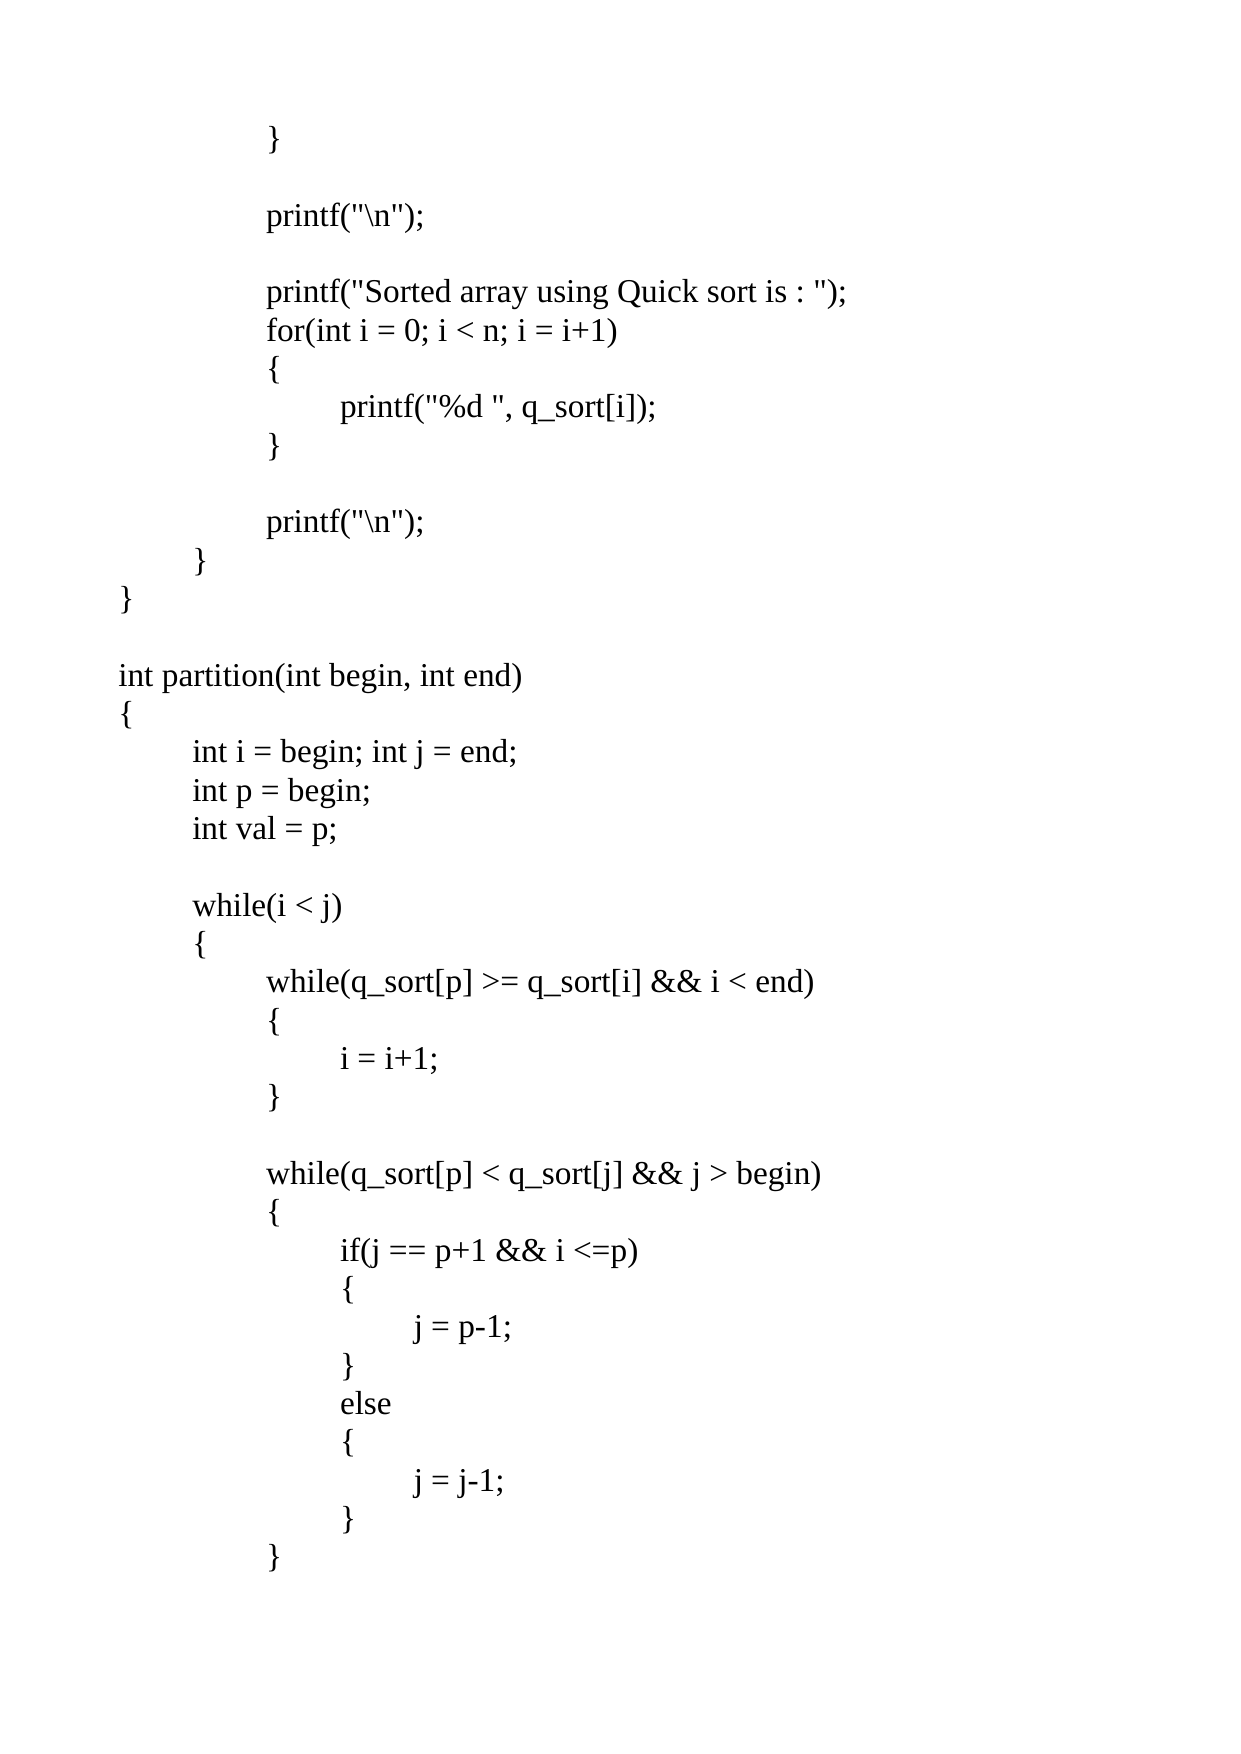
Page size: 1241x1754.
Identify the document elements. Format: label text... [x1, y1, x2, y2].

text while(q_sort[p] < q_sort[j] && j > begin) [118, 1153, 1122, 1191]
text i = i+1; [118, 1038, 1122, 1076]
text { [118, 1421, 1122, 1460]
text } [118, 1076, 1122, 1115]
text } [118, 540, 1122, 578]
text int val = p; [118, 808, 1122, 846]
text j = j-1; [118, 1460, 1122, 1498]
text { [118, 348, 1122, 386]
text { [118, 1191, 1122, 1230]
text for(int i = 0; i < n; i = i+1) [118, 310, 1122, 348]
text printf("\n"); [118, 195, 1122, 233]
text { [118, 923, 1122, 961]
text printf("%d ", q_sort[i]); [118, 386, 1122, 425]
text } [118, 1536, 1122, 1575]
text } [118, 118, 1122, 156]
text } [118, 425, 1122, 463]
text { [118, 1000, 1122, 1038]
text while(i < j) [118, 885, 1122, 923]
text printf("\n"); [118, 501, 1122, 540]
text } [118, 1498, 1122, 1536]
text printf("Sorted array using Quick sort is : "); [118, 271, 1122, 310]
text } [118, 1345, 1122, 1383]
text int partition(int begin, int end) [118, 655, 1122, 693]
text if(j == p+1 && i <=p) [118, 1230, 1122, 1268]
text else [118, 1383, 1122, 1421]
text { [118, 693, 1122, 731]
text while(q_sort[p] >= q_sort[i] && i < end) [118, 961, 1122, 1000]
text } [118, 578, 1122, 616]
text { [118, 1268, 1122, 1306]
text j = p-1; [118, 1306, 1122, 1345]
text int i = begin; int j = end; [118, 731, 1122, 770]
text int p = begin; [118, 770, 1122, 808]
